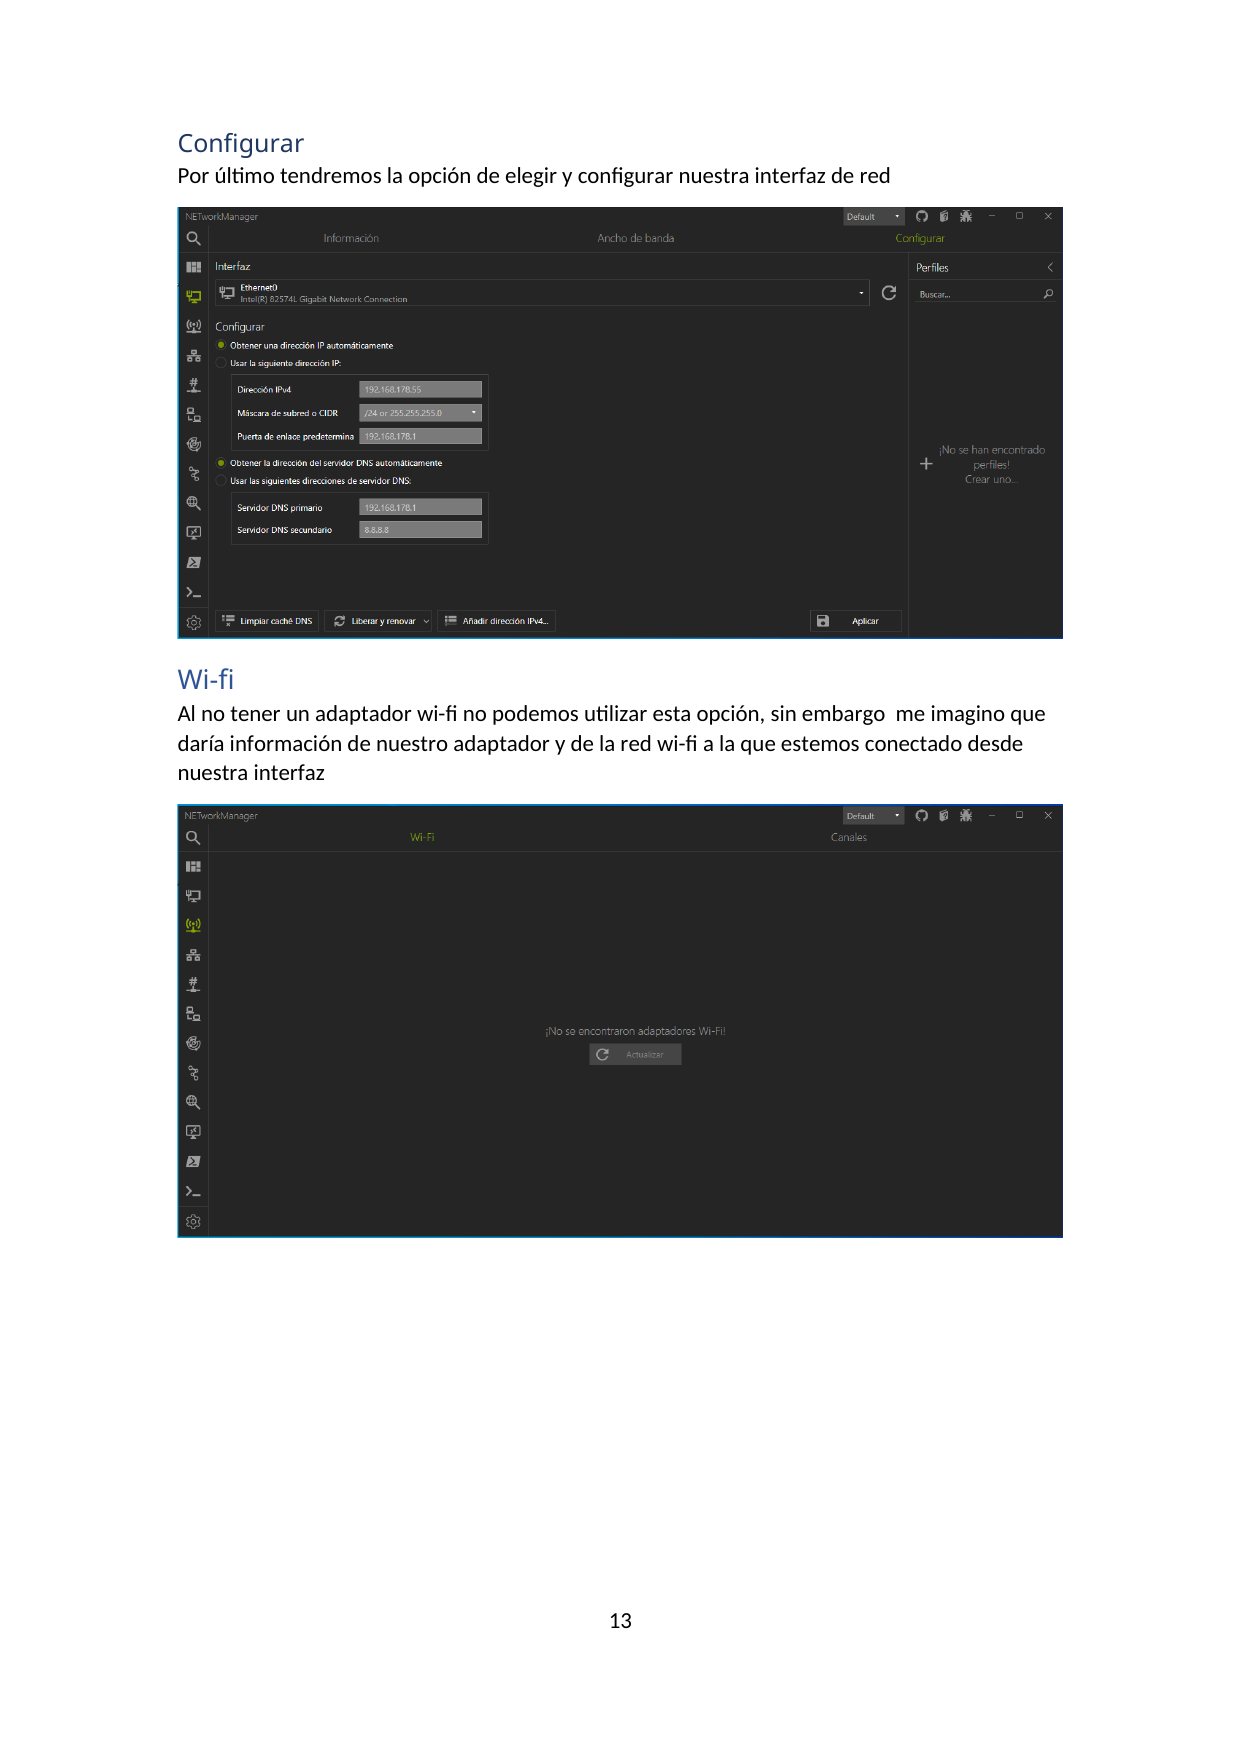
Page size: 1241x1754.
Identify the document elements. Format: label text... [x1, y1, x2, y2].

subtitle Wi-fi [177, 661, 1063, 698]
text Al no tener un adaptador wi-fi no podemos utilizar esta opción, sin embargo me imagino que daría información de nuestro adaptador y de la red wi-fi a la que estemos conectado desde nuestra interfaz [177, 699, 1063, 786]
subtitle Configurar [177, 125, 1063, 159]
text Por último tendremos la opción de elegir y configurar nuestra interfaz de red [177, 161, 1063, 189]
